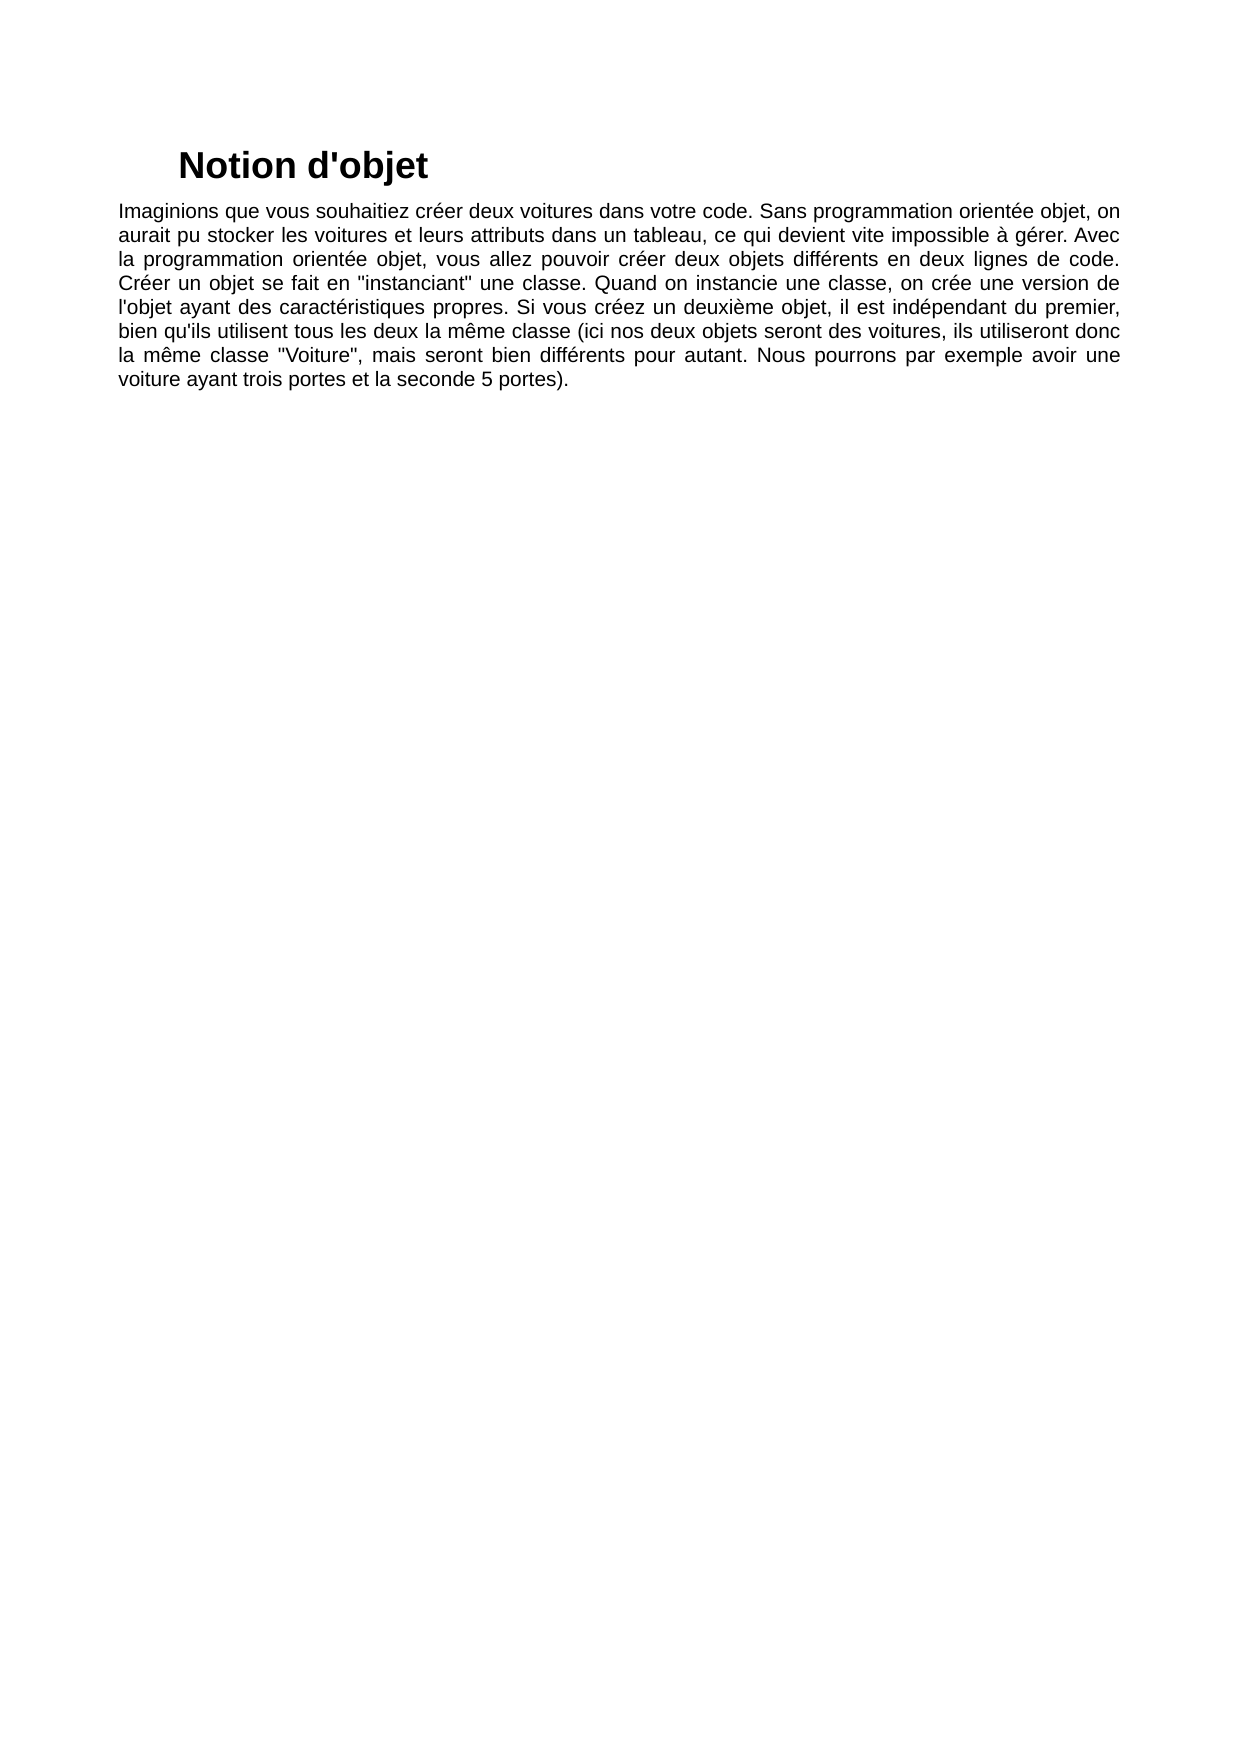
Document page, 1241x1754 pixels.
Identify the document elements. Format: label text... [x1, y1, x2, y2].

subtitle Notion d'objet [118, 143, 1122, 186]
text Imaginions que vous souhaitiez créer deux voitures dans votre code. Sans programmation orientée objet, on aurait pu stocker les voitures et leurs attributs dans un tableau, ce qui devient vite impossible à gérer. Avec la programmation orientée objet, vous allez pouvoir créer deux objets différents en deux lignes de code. Créer un objet se fait en "instanciant" une classe. Quand on instancie une classe, on crée une version de l'objet ayant des caractéristiques propres. Si vous créez un deuxième objet, il est indépendant du premier, bien qu'ils utilisent tous les deux la même classe (ici nos deux objets seront des voitures, ils utiliseront donc la même classe "Voiture", mais seront bien différents pour autant. Nous pourrons par exemple avoir une voiture ayant trois portes et la seconde 5 portes). [118, 199, 1122, 390]
